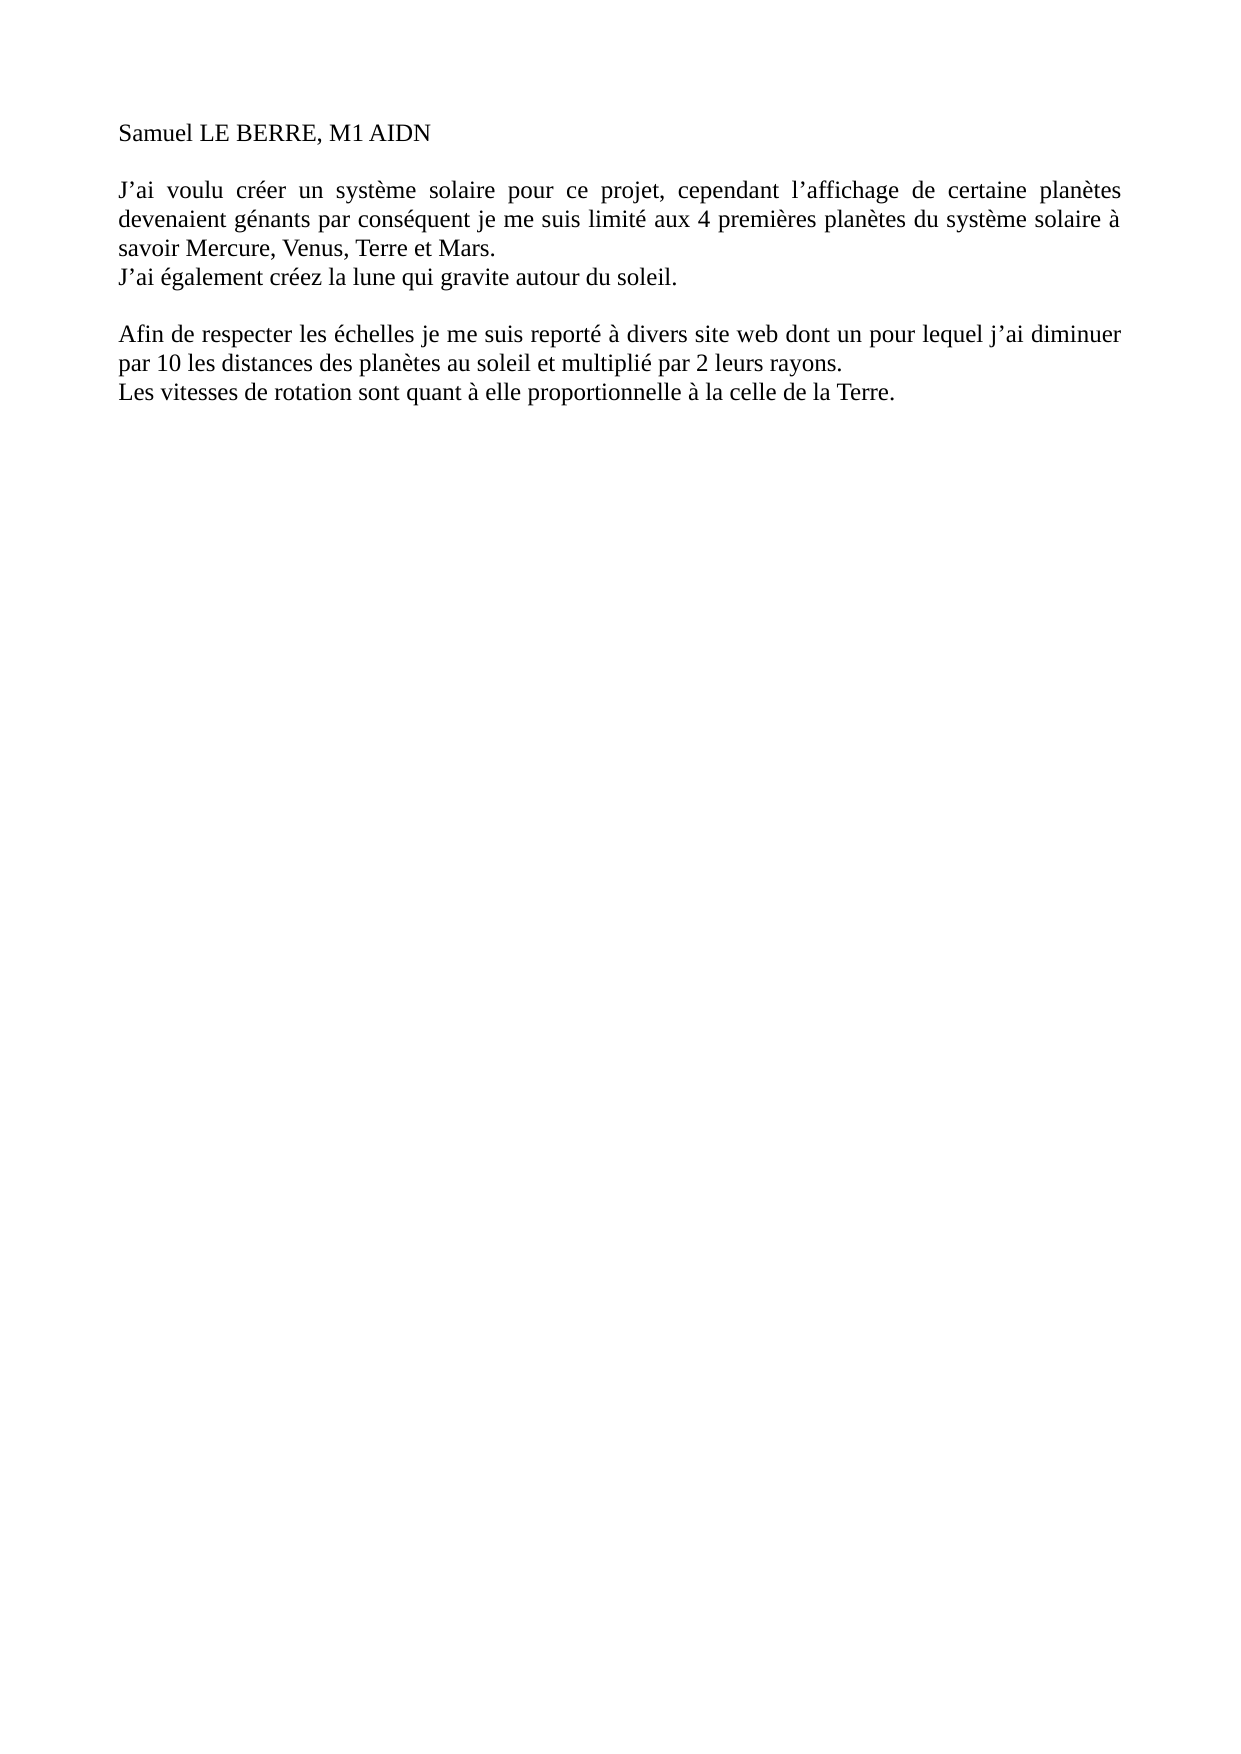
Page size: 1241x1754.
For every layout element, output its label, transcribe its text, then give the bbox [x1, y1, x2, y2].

text J’ai également créez la lune qui gravite autour du soleil. [118, 262, 1122, 291]
text Afin de respecter les échelles je me suis reporté à divers site web dont un pour lequel j’ai diminuer par 10 les distances des planètes au soleil et multiplié par 2 leurs rayons. [118, 319, 1122, 377]
text Les vitesses de rotation sont quant à elle proportionnelle à la celle de la Terre. [118, 377, 1122, 406]
text J’ai voulu créer un système solaire pour ce projet, cependant l’affichage de certaine planètes devenaient génants par conséquent je me suis limité aux 4 premières planètes du système solaire à savoir Mercure, Venus, Terre et Mars. [118, 176, 1122, 262]
text Samuel LE BERRE, M1 AIDN [118, 118, 1122, 147]
